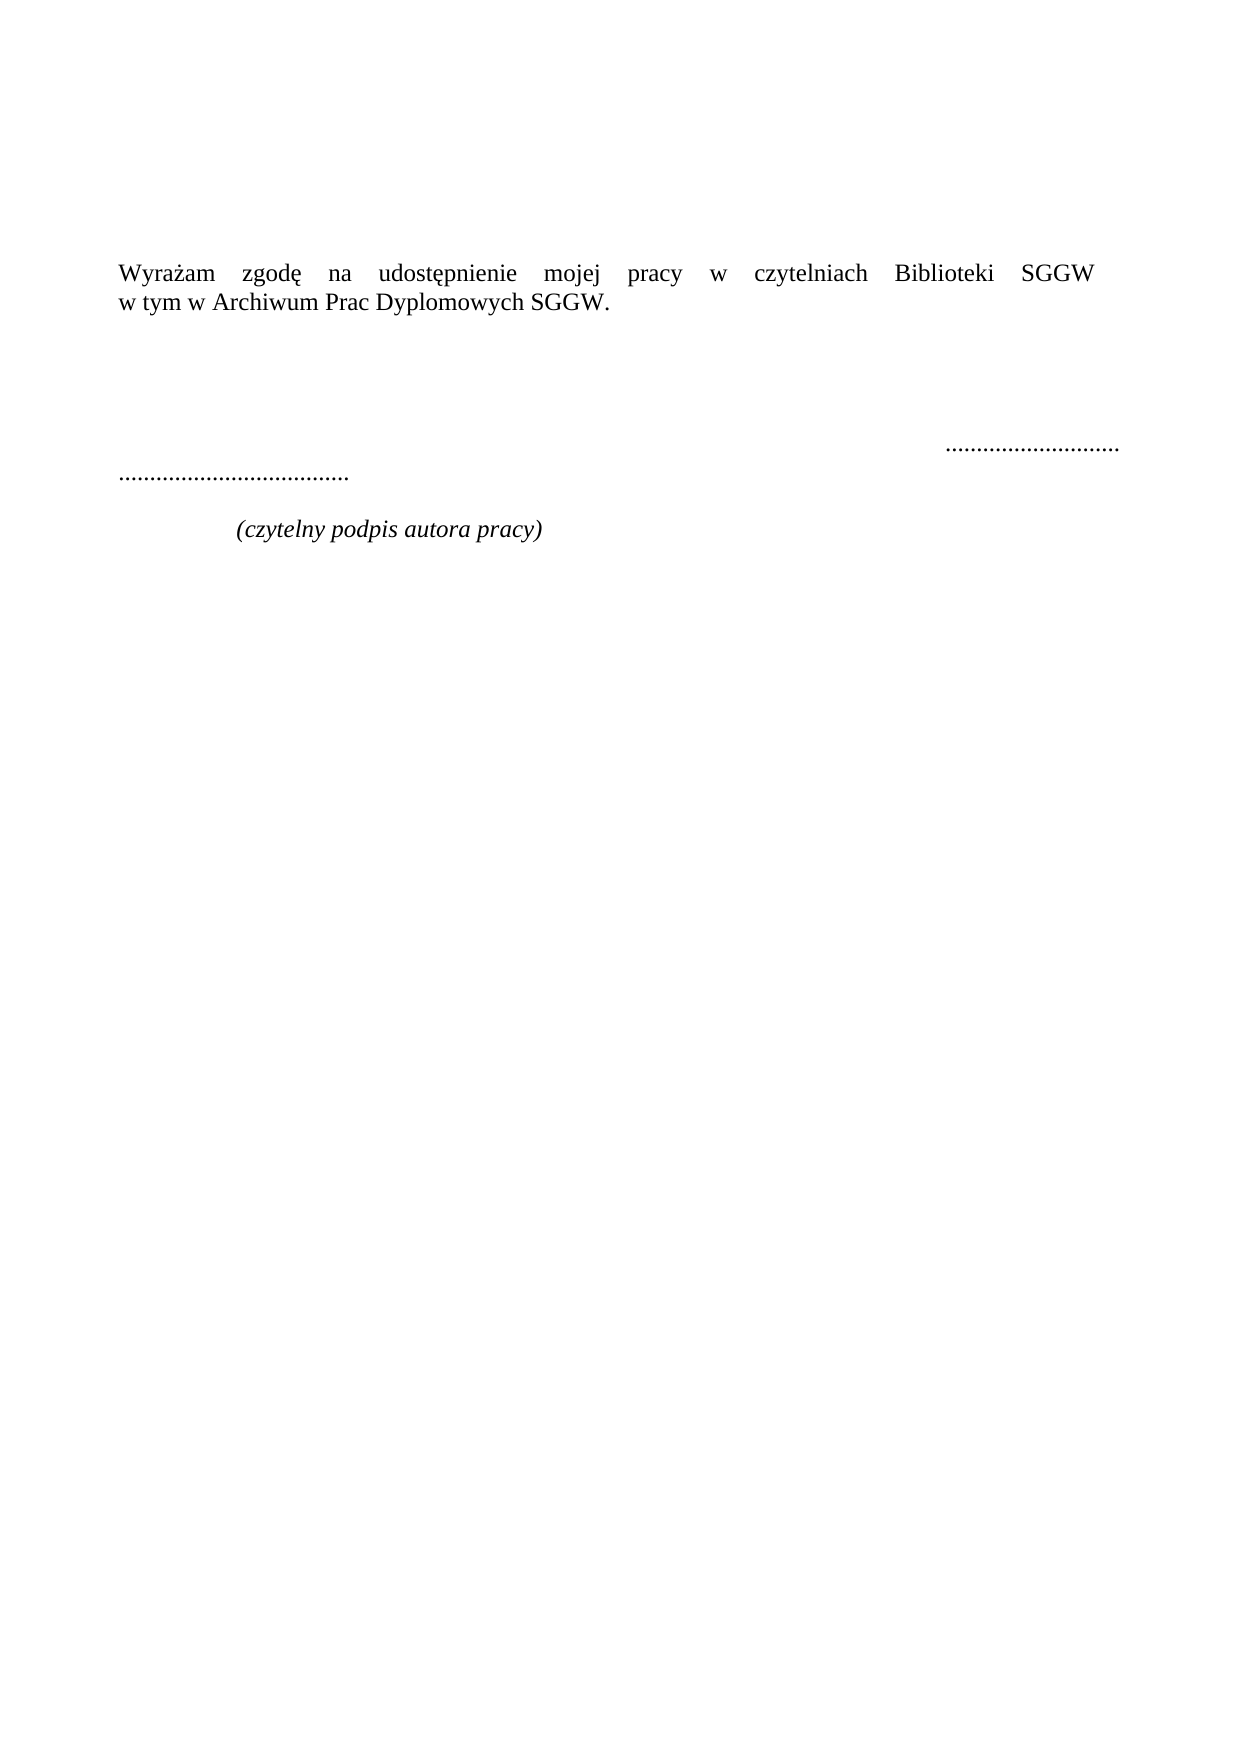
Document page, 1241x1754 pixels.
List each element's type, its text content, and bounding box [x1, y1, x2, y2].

text ................................................................. [118, 428, 1122, 485]
text (czytelny podpis autora pracy) [118, 485, 1122, 543]
text Wyrażam zgodę na udostępnienie mojej pracy w czytelniach Biblioteki SGGW w tym w Archiwum Prac Dyplomowych SGGW. [118, 258, 1122, 316]
